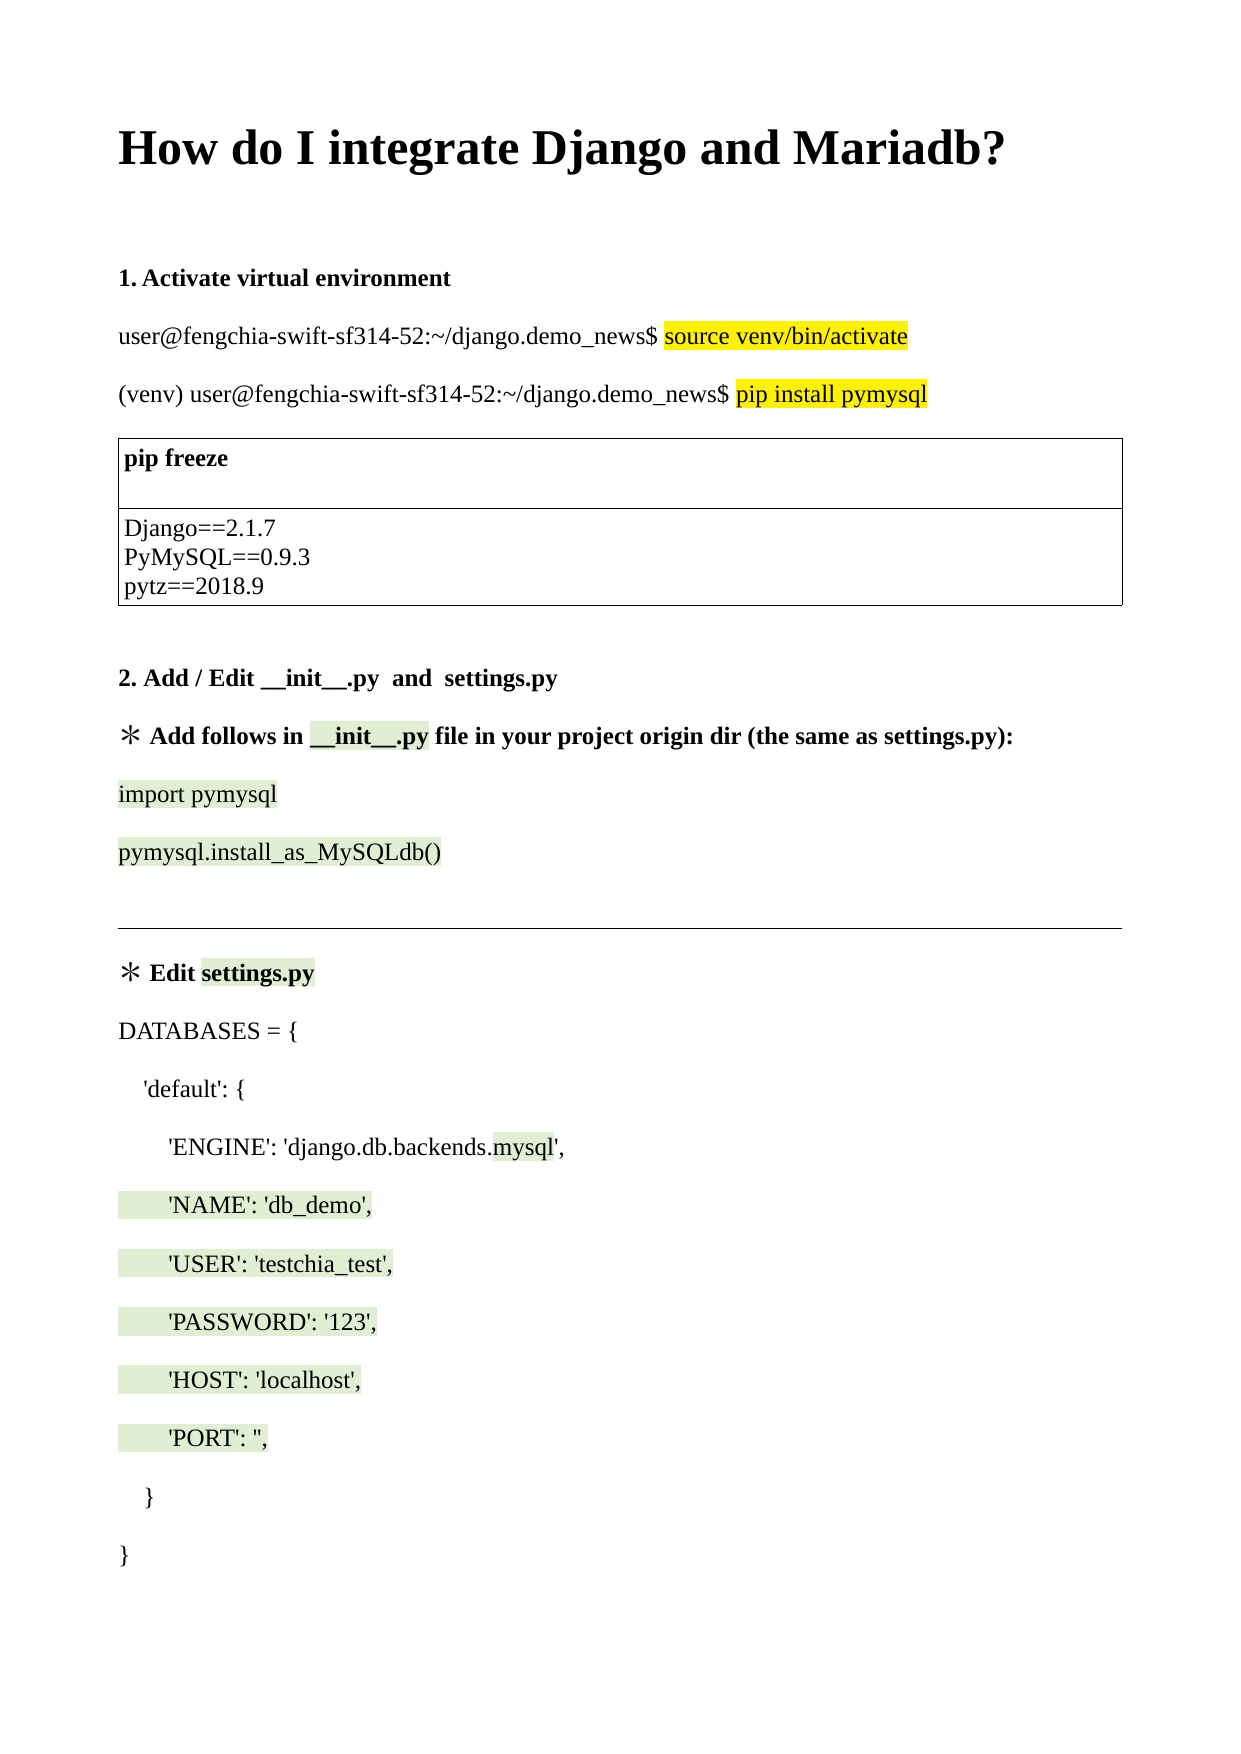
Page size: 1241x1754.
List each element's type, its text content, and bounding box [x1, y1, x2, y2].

text 'USER': 'testchia_test', [118, 1249, 1122, 1277]
text 'HOST': 'localhost', [118, 1365, 1122, 1394]
text } [118, 1482, 1122, 1510]
text user@fengchia-swift-sf314-52:~/django.demo_news$ source venv/bin/activate [118, 321, 1122, 350]
text 2. Add / Edit __init__.py and settings.py [118, 663, 1122, 692]
text 'ENGINE': 'django.db.backends.mysql', [118, 1132, 1122, 1161]
text 'NAME': 'db_demo', [118, 1191, 1122, 1219]
text How do I integrate Django and Mariadb? [118, 118, 1122, 176]
text pymysql.install_as_MySQLdb() [118, 837, 1122, 866]
text DATABASES = { [118, 1016, 1122, 1044]
text 'default': { [118, 1074, 1122, 1103]
text 'PASSWORD': '123', [118, 1307, 1122, 1336]
text 'PORT': '', [118, 1423, 1122, 1452]
table_cell Django==2.1.7 PyMySQL==0.9.3 pytz==2018.9 [119, 509, 1122, 605]
text ＊ Add follows in __init__.py file in your project origin dir (the same as settings.py): [118, 721, 1122, 750]
text ＊ Edit settings.py [118, 958, 1122, 986]
text } [118, 1540, 1122, 1569]
text import pymysql [118, 779, 1122, 808]
table_header pip freeze [119, 439, 1122, 507]
text 1. Activate virtual environment [118, 263, 1122, 292]
text (venv) user@fengchia-swift-sf314-52:~/django.demo_news$ pip install pymysql [118, 379, 1122, 408]
